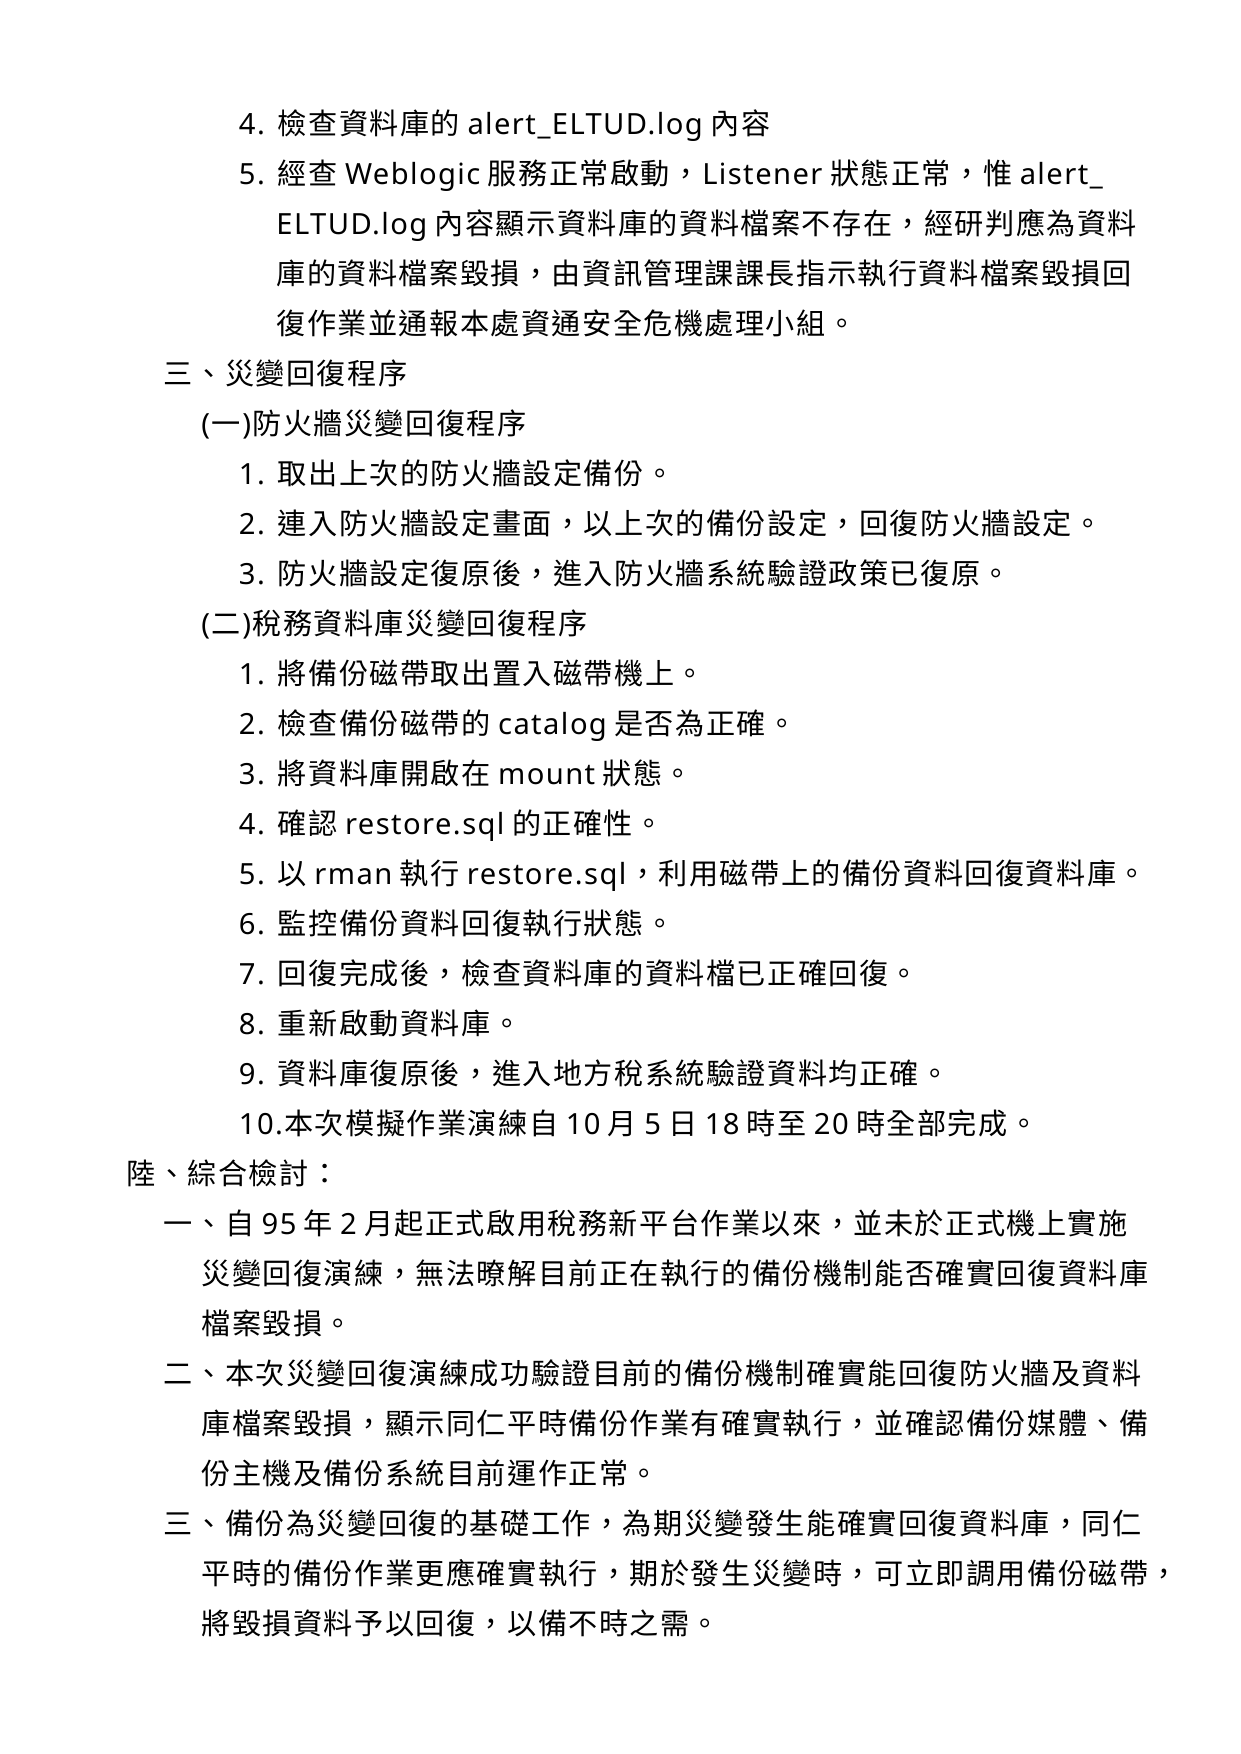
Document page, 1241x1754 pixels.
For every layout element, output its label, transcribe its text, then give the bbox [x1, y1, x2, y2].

list 本次模擬作業演練自10月5日18時至20時全部完成。 [239, 1094, 1151, 1144]
list 回復完成後，檢查資料庫的資料檔已正確回復。 [239, 944, 1151, 994]
list 資料庫復原後，進入地方稅系統驗證資料均正確。 [239, 1044, 1151, 1094]
list 經查Weblogic服務正常啟動，Listener狀態正常，惟alert_ ELTUD.log內容顯示資料庫的資料檔案不存在，經研判應為資料庫的資料檔案毀損，由資訊管理課課長指示執行資料檔案毀損回復作業並通報本處資通安全危機處理小組。 [239, 144, 1151, 344]
list 將資料庫開啟在mount狀態。 [239, 744, 1151, 794]
list 檢查備份磁帶的catalog是否為正確。 [239, 694, 1151, 744]
list 綜合檢討： [126, 1144, 1151, 1194]
list 本次災變回復演練成功驗證目前的備份機制確實能回復防火牆及資料庫檔案毀損，顯示同仁平時備份作業有確實執行，並確認備份媒體、備份主機及備份系統目前運作正常。 [164, 1344, 1151, 1494]
list 稅務資料庫災變回復程序 [201, 594, 1151, 644]
list 取出上次的防火牆設定備份。 [239, 444, 1151, 494]
list 確認restore.sql的正確性。 [239, 794, 1151, 844]
list 將備份磁帶取出置入磁帶機上。 [239, 644, 1151, 694]
list 備份為災變回復的基礎工作，為期災變發生能確實回復資料庫，同仁平時的備份作業更應確實執行，期於發生災變時，可立即調用備份磁帶，將毀損資料予以回復，以備不時之需。 [164, 1494, 1151, 1644]
list 監控備份資料回復執行狀態。 [239, 894, 1151, 944]
list 重新啟動資料庫。 [239, 994, 1151, 1044]
list 以rman執行restore.sql，利用磁帶上的備份資料回復資料庫。 [239, 844, 1151, 894]
list 防火牆災變回復程序 [201, 394, 1151, 444]
list 檢查資料庫的alert_ELTUD.log內容 [239, 94, 1151, 144]
list 防火牆設定復原後，進入防火牆系統驗證政策已復原。 [239, 544, 1151, 594]
list 連入防火牆設定畫面，以上次的備份設定，回復防火牆設定。 [239, 494, 1151, 544]
list 自95年2月起正式啟用稅務新平台作業以來，並未於正式機上實施災變回復演練，無法暸解目前正在執行的備份機制能否確實回復資料庫檔案毀損。 [164, 1194, 1151, 1344]
list 災變回復程序 [164, 344, 1151, 394]
